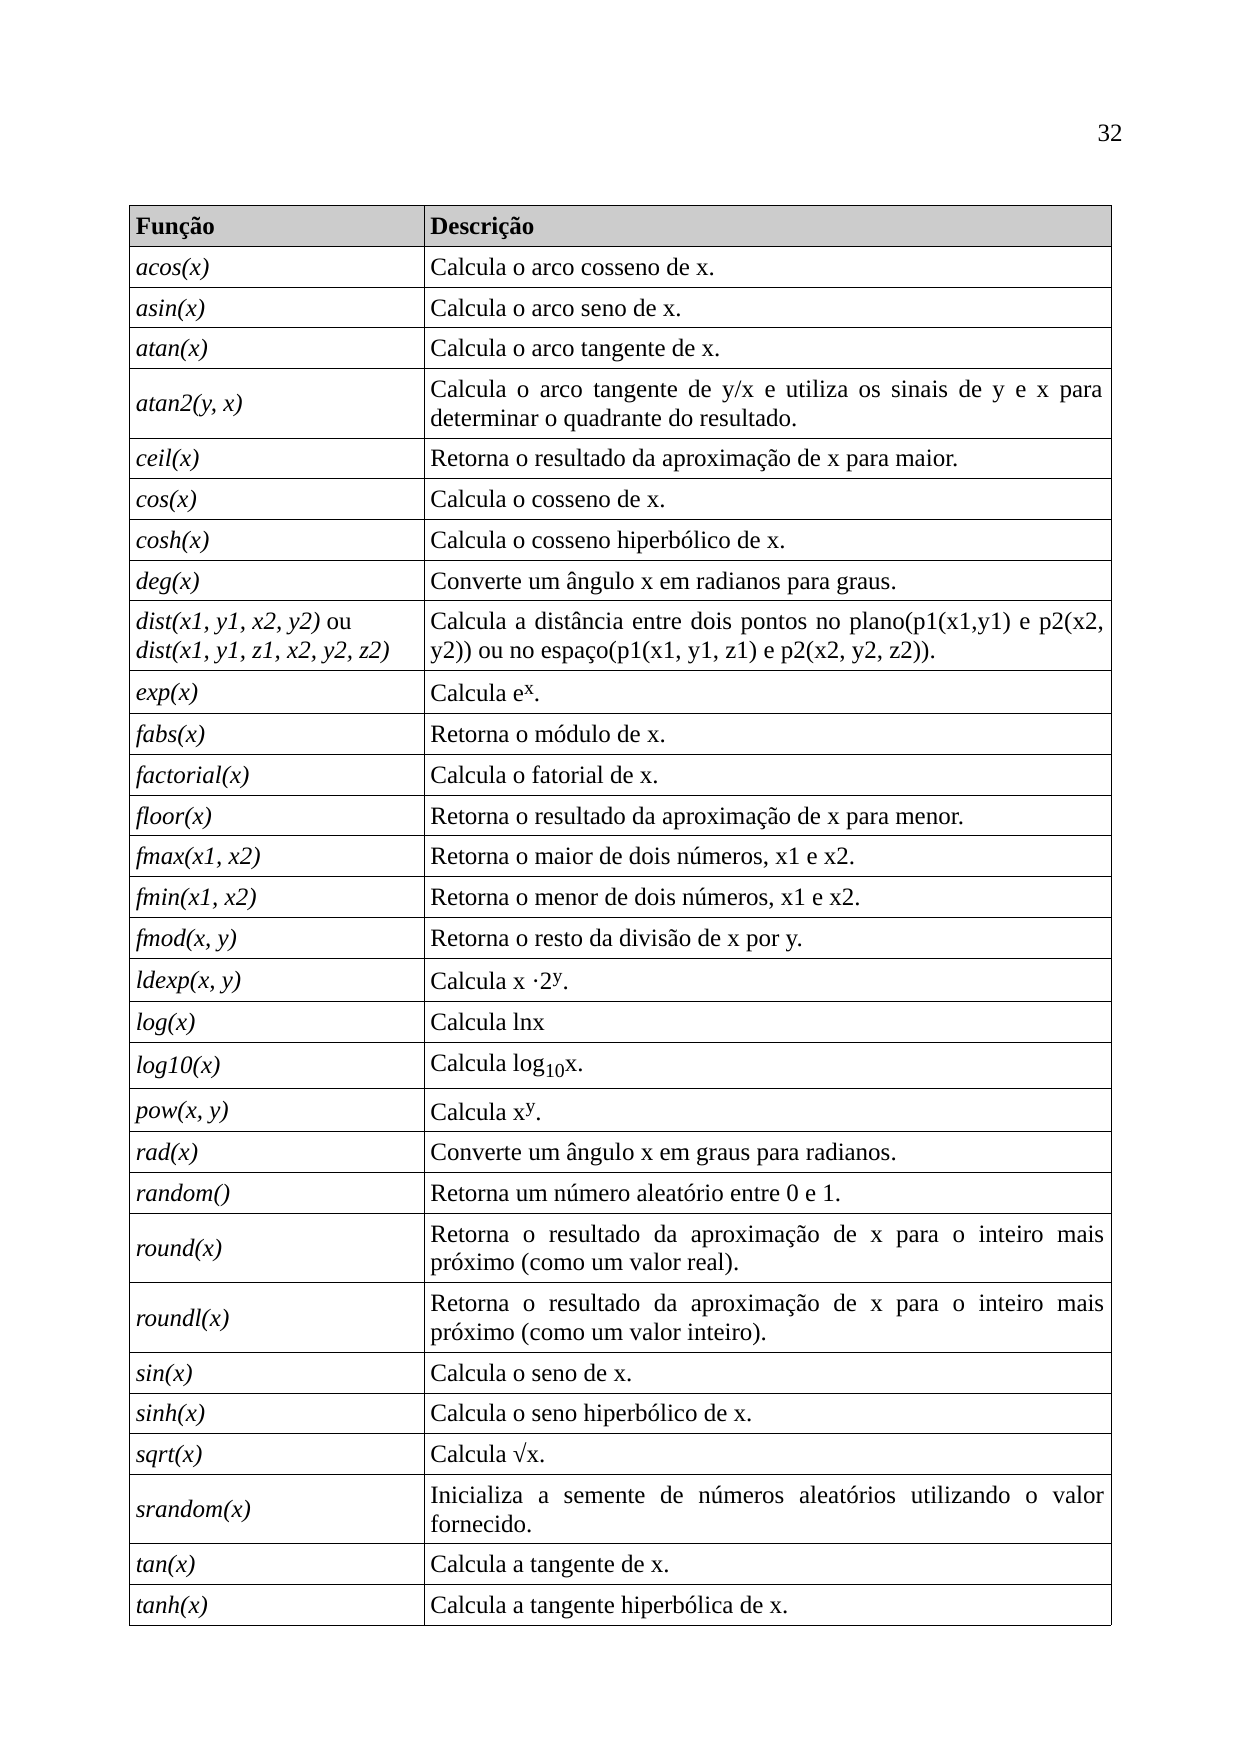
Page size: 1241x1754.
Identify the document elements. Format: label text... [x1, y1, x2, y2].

table_cell dist(x1, y1, x2, y2) ou dist(x1, y1, z1, x2, y2, z2) [130, 601, 424, 670]
table_cell pow(x, y) [130, 1089, 424, 1131]
table_cell Calcula a tangente de x. [425, 1544, 1111, 1584]
table_header Descrição [425, 206, 1111, 246]
table_cell Calcula a tangente hiperbólica de x. [425, 1585, 1111, 1625]
table_cell Calcula o arco tangente de y/x e utiliza os sinais de y e x para determinar o quadrante do resultado. [425, 369, 1111, 437]
table_cell Retorna o resultado da aproximação de x para o inteiro mais próximo (como um valor real). [425, 1214, 1111, 1282]
table_cell floor(x) [130, 796, 424, 835]
table_cell Retorna o módulo de x. [425, 714, 1111, 754]
table_cell deg(x) [130, 561, 424, 600]
table_cell sinh(x) [130, 1394, 424, 1433]
table_cell Calcula o cosseno de x. [425, 479, 1111, 519]
table_cell factorial(x) [130, 755, 424, 795]
table_cell Retorna o resultado da aproximação de x para o inteiro mais próximo (como um valor inteiro). [425, 1283, 1111, 1352]
table_cell ceil(x) [130, 439, 424, 478]
table_cell Inicializa a semente de números aleatórios utilizando o valor fornecido. [425, 1475, 1111, 1543]
table_cell Calcula x ·2y. [425, 959, 1111, 1001]
table_cell Calcula o arco tangente de x. [425, 328, 1111, 368]
table_cell sin(x) [130, 1353, 424, 1392]
table_cell Calcula o arco cosseno de x. [425, 247, 1111, 287]
table_cell log10(x) [130, 1043, 424, 1088]
table_header Função [130, 206, 424, 246]
table_cell srandom(x) [130, 1475, 424, 1543]
table_cell Retorna o resto da divisão de x por y. [425, 918, 1111, 958]
table_cell Calcula o fatorial de x. [425, 755, 1111, 795]
table_cell fmod(x, y) [130, 918, 424, 958]
table_cell atan2(y, x) [130, 369, 424, 437]
table_cell Calcula a distância entre dois pontos no plano(p1(x1,y1) e p2(x2, y2)) ou no espaço(p1(x1, y1, z1) e p2(x2, y2, z2)). [425, 601, 1111, 670]
table_cell Retorna o resultado da aproximação de x para maior. [425, 439, 1111, 478]
table_cell fabs(x) [130, 714, 424, 754]
table_cell Retorna um número aleatório entre 0 e 1. [425, 1173, 1111, 1213]
table_cell tanh(x) [130, 1585, 424, 1625]
table_cell Retorna o maior de dois números, x1 e x2. [425, 836, 1111, 876]
table_cell Converte um ângulo x em radianos para graus. [425, 561, 1111, 600]
table_cell Calcula o seno de x. [425, 1353, 1111, 1392]
table_cell Calcula xy. [425, 1089, 1111, 1131]
table_cell atan(x) [130, 328, 424, 368]
table_cell ldexp(x, y) [130, 959, 424, 1001]
table_cell Calcula o seno hiperbólico de x. [425, 1394, 1111, 1433]
table_cell acos(x) [130, 247, 424, 287]
table_cell Calcula lnx [425, 1002, 1111, 1042]
table_cell log(x) [130, 1002, 424, 1042]
table_cell Calcula o cosseno hiperbólico de x. [425, 520, 1111, 560]
table_cell sqrt(x) [130, 1434, 424, 1474]
table_cell fmax(x1, x2) [130, 836, 424, 876]
table_cell asin(x) [130, 288, 424, 327]
table_cell Calcula log10x. [425, 1043, 1111, 1088]
table_cell round(x) [130, 1214, 424, 1282]
table_cell tan(x) [130, 1544, 424, 1584]
table_cell Retorna o resultado da aproximação de x para menor. [425, 796, 1111, 835]
table_cell exp(x) [130, 671, 424, 713]
table_cell Calcula ex. [425, 671, 1111, 713]
table_cell random() [130, 1173, 424, 1213]
table_cell fmin(x1, x2) [130, 877, 424, 917]
table_cell roundl(x) [130, 1283, 424, 1352]
table_cell Retorna o menor de dois números, x1 e x2. [425, 877, 1111, 917]
table_cell cosh(x) [130, 520, 424, 560]
table_cell Converte um ângulo x em graus para radianos. [425, 1132, 1111, 1172]
table_cell Calcula √x. [425, 1434, 1111, 1474]
table_cell cos(x) [130, 479, 424, 519]
table_cell Calcula o arco seno de x. [425, 288, 1111, 327]
table_cell rad(x) [130, 1132, 424, 1172]
